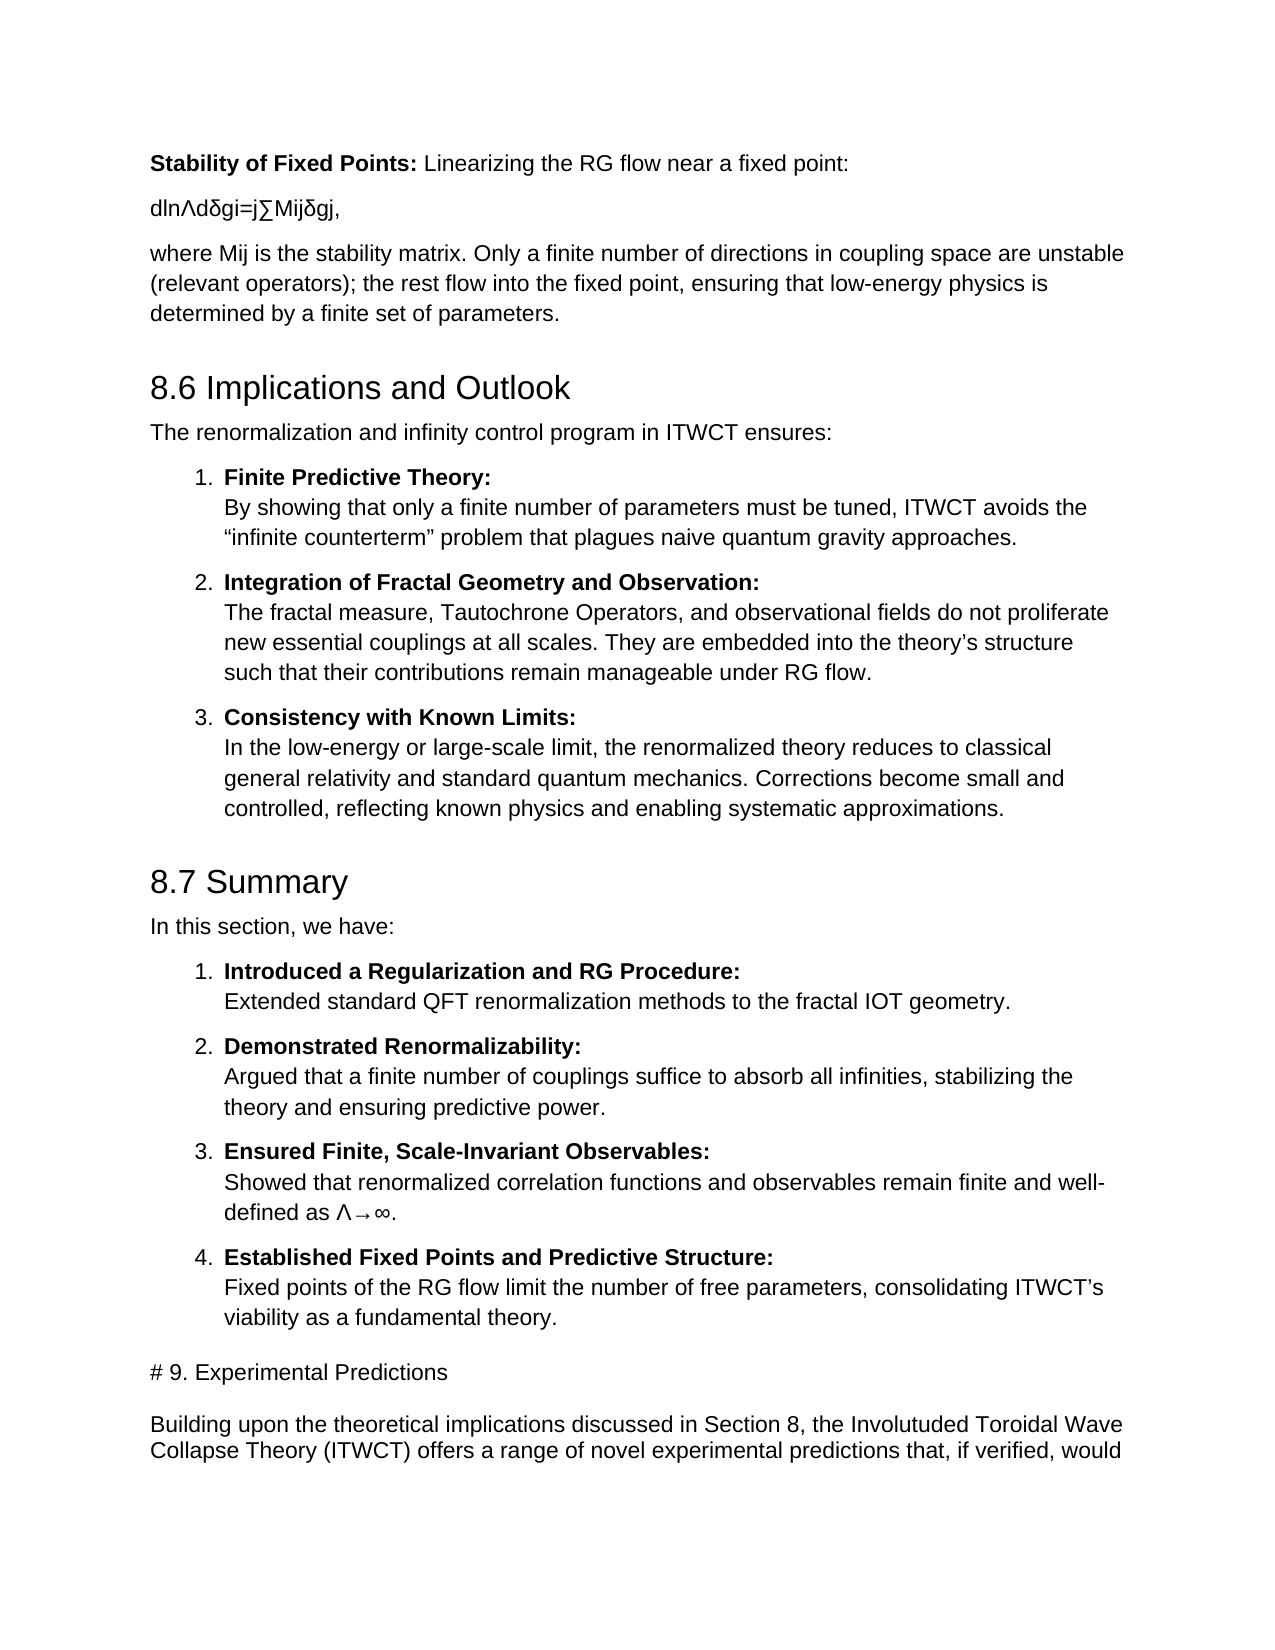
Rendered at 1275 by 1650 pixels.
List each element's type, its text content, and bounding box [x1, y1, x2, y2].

text The renormalization and infinity control program in ITWCT ensures: [150, 419, 1125, 445]
text Stability of Fixed Points: Linearizing the RG flow near a fixed point: [150, 150, 1125, 176]
subtitle 8.7 Summary [150, 862, 1125, 901]
text In this section, we have: [150, 913, 1125, 940]
text Building upon the theoretical implications discussed in Section 8, the Involutuded Toroidal Wave Collapse Theory (ITWCT) offers a range of novel experimental predictions that, if verified, would [150, 1411, 1125, 1463]
text where Mij​ is the stability matrix. Only a finite number of directions in coupling space are unstable (relevant operators); the rest flow into the fixed point, ensuring that low-energy physics is determined by a finite set of parameters. [150, 239, 1125, 326]
subtitle 8.6 Implications and Outlook [150, 368, 1125, 406]
list Introduced a Regularization and RG Procedure: Extended standard QFT renormalization methods to the fractal IOT geometry. [194, 958, 1125, 1015]
list Integration of Fractal Geometry and Observation: The fractal measure, Tautochrone Operators, and observational fields do not proliferate new essential couplings at all scales. They are embedded into the theory’s structure such that their contributions remain manageable under RG flow. [194, 569, 1125, 686]
text dlnΛdδgi​​=j∑​Mij​δgj​, [150, 195, 1125, 221]
list Established Fixed Points and Predictive Structure: Fixed points of the RG flow limit the number of free parameters, consolidating ITWCT’s viability as a fundamental theory. [194, 1243, 1125, 1330]
list Ensured Finite, Scale-Invariant Observables: Showed that renormalized correlation functions and observables remain finite and well-defined as Λ→∞. [194, 1138, 1125, 1225]
text # 9. Experimental Predictions [150, 1359, 1125, 1386]
list Demonstrated Renormalizability: Argued that a finite number of couplings suffice to absorb all infinities, stabilizing the theory and ensuring predictive power. [194, 1033, 1125, 1120]
list Consistency with Known Limits: In the low-energy or large-scale limit, the renormalized theory reduces to classical general relativity and standard quantum mechanics. Corrections become small and controlled, reflecting known physics and enabling systematic approximations. [194, 704, 1125, 821]
list Finite Predictive Theory: By showing that only a finite number of parameters must be tuned, ITWCT avoids the “infinite counterterm” problem that plagues naive quantum gravity approaches. [194, 463, 1125, 550]
